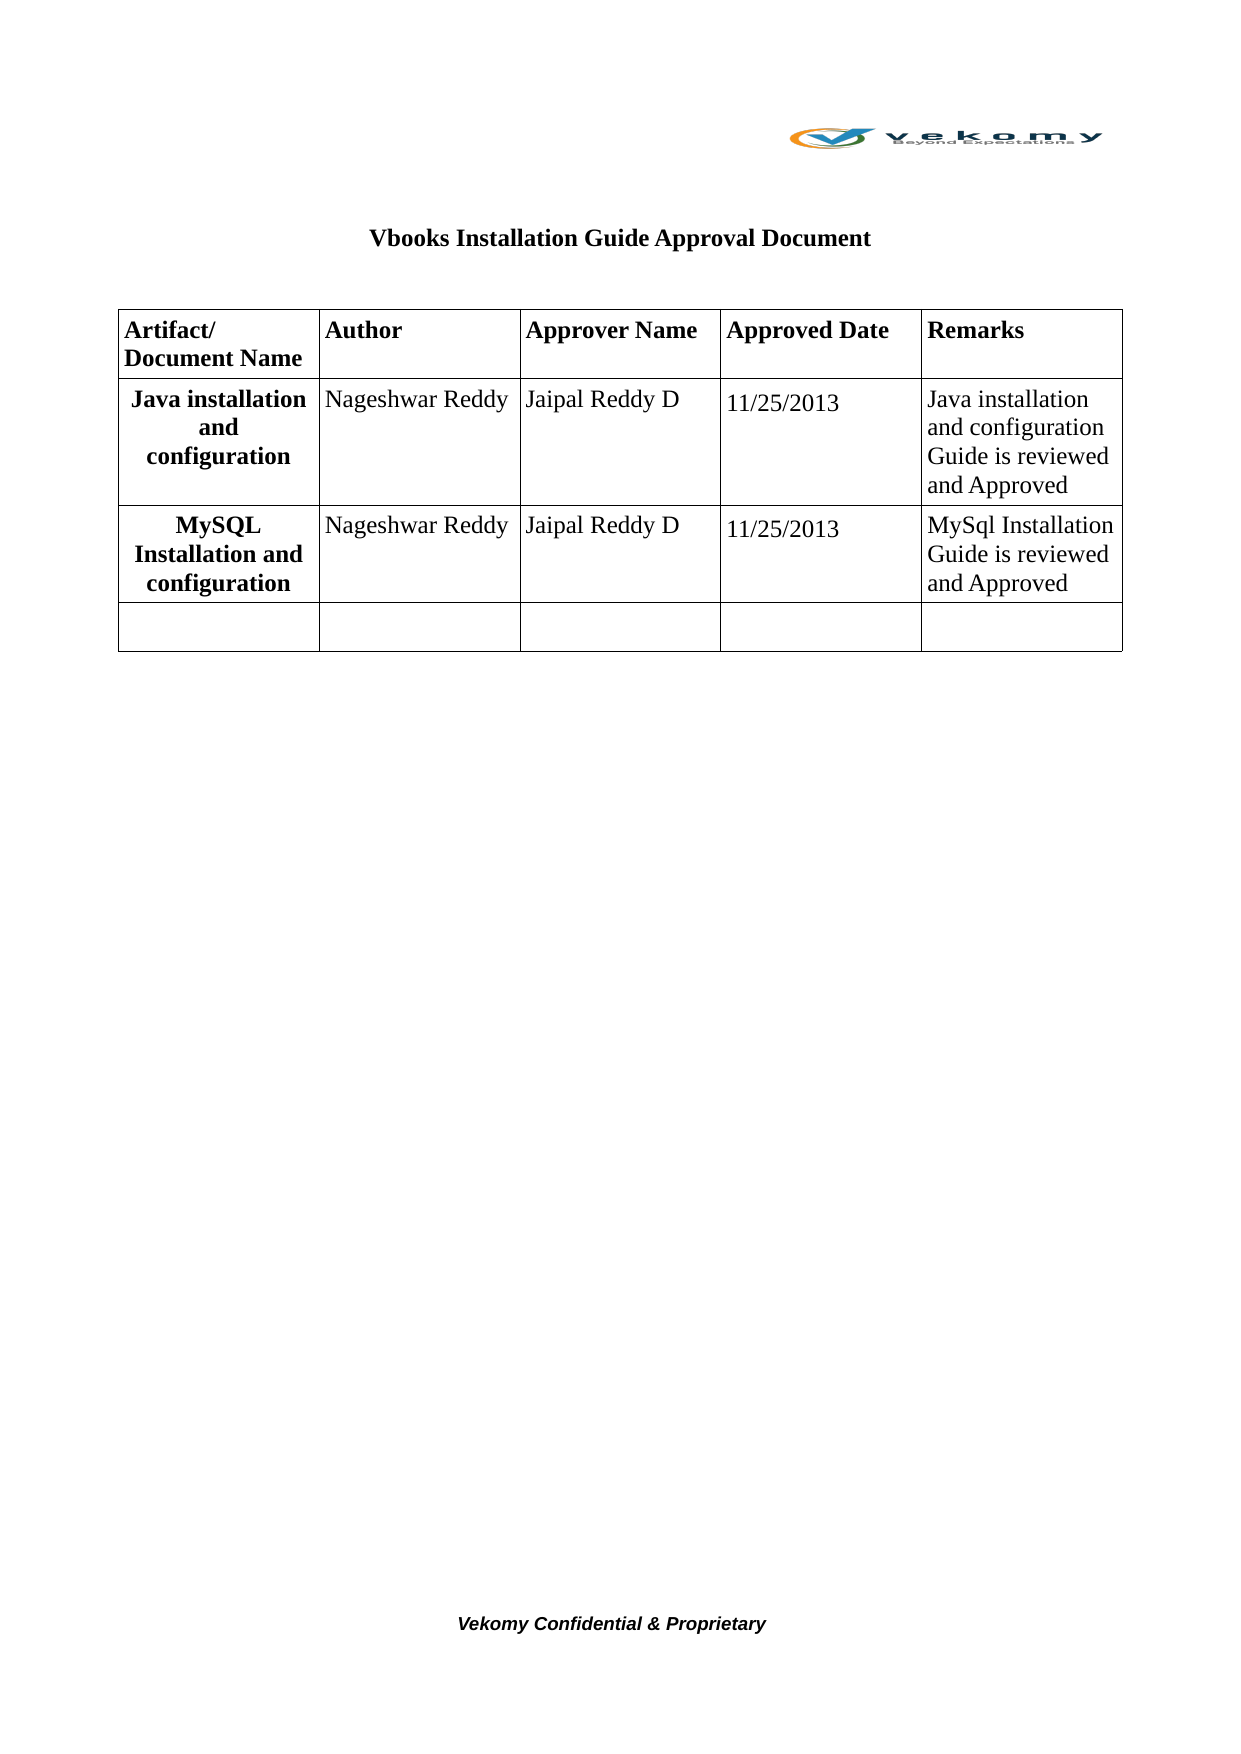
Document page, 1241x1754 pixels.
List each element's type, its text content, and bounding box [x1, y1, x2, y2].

table_header Approver Name [521, 310, 720, 378]
table_cell Java installation and configuration Guide is reviewed and Approved [922, 379, 1122, 504]
table_cell [721, 603, 921, 651]
table_cell Nageshwar Reddy [320, 379, 520, 504]
table_header Remarks [922, 310, 1122, 378]
table_header Author [320, 310, 520, 378]
table_cell 11/25/2013 [721, 379, 921, 504]
table_cell Java installation and configuration [119, 379, 319, 504]
table_header Artifact/ Document Name [119, 310, 319, 378]
table_cell Jaipal Reddy D [521, 379, 720, 504]
table_cell MySQL Installation and configuration [119, 506, 319, 602]
table_cell MySql Installation Guide is reviewed and Approved [922, 506, 1122, 602]
table_cell Jaipal Reddy D [521, 506, 720, 602]
table_cell [521, 603, 720, 651]
text Vbooks Installation Guide Approval Document [118, 223, 1122, 251]
table_cell [922, 603, 1122, 651]
table_header Approved Date [721, 310, 921, 378]
table_cell [320, 603, 520, 651]
table_cell [119, 603, 319, 651]
table_cell Nageshwar Reddy [320, 506, 520, 602]
table_cell 11/25/2013 [721, 506, 921, 602]
picture [786, 127, 1106, 150]
